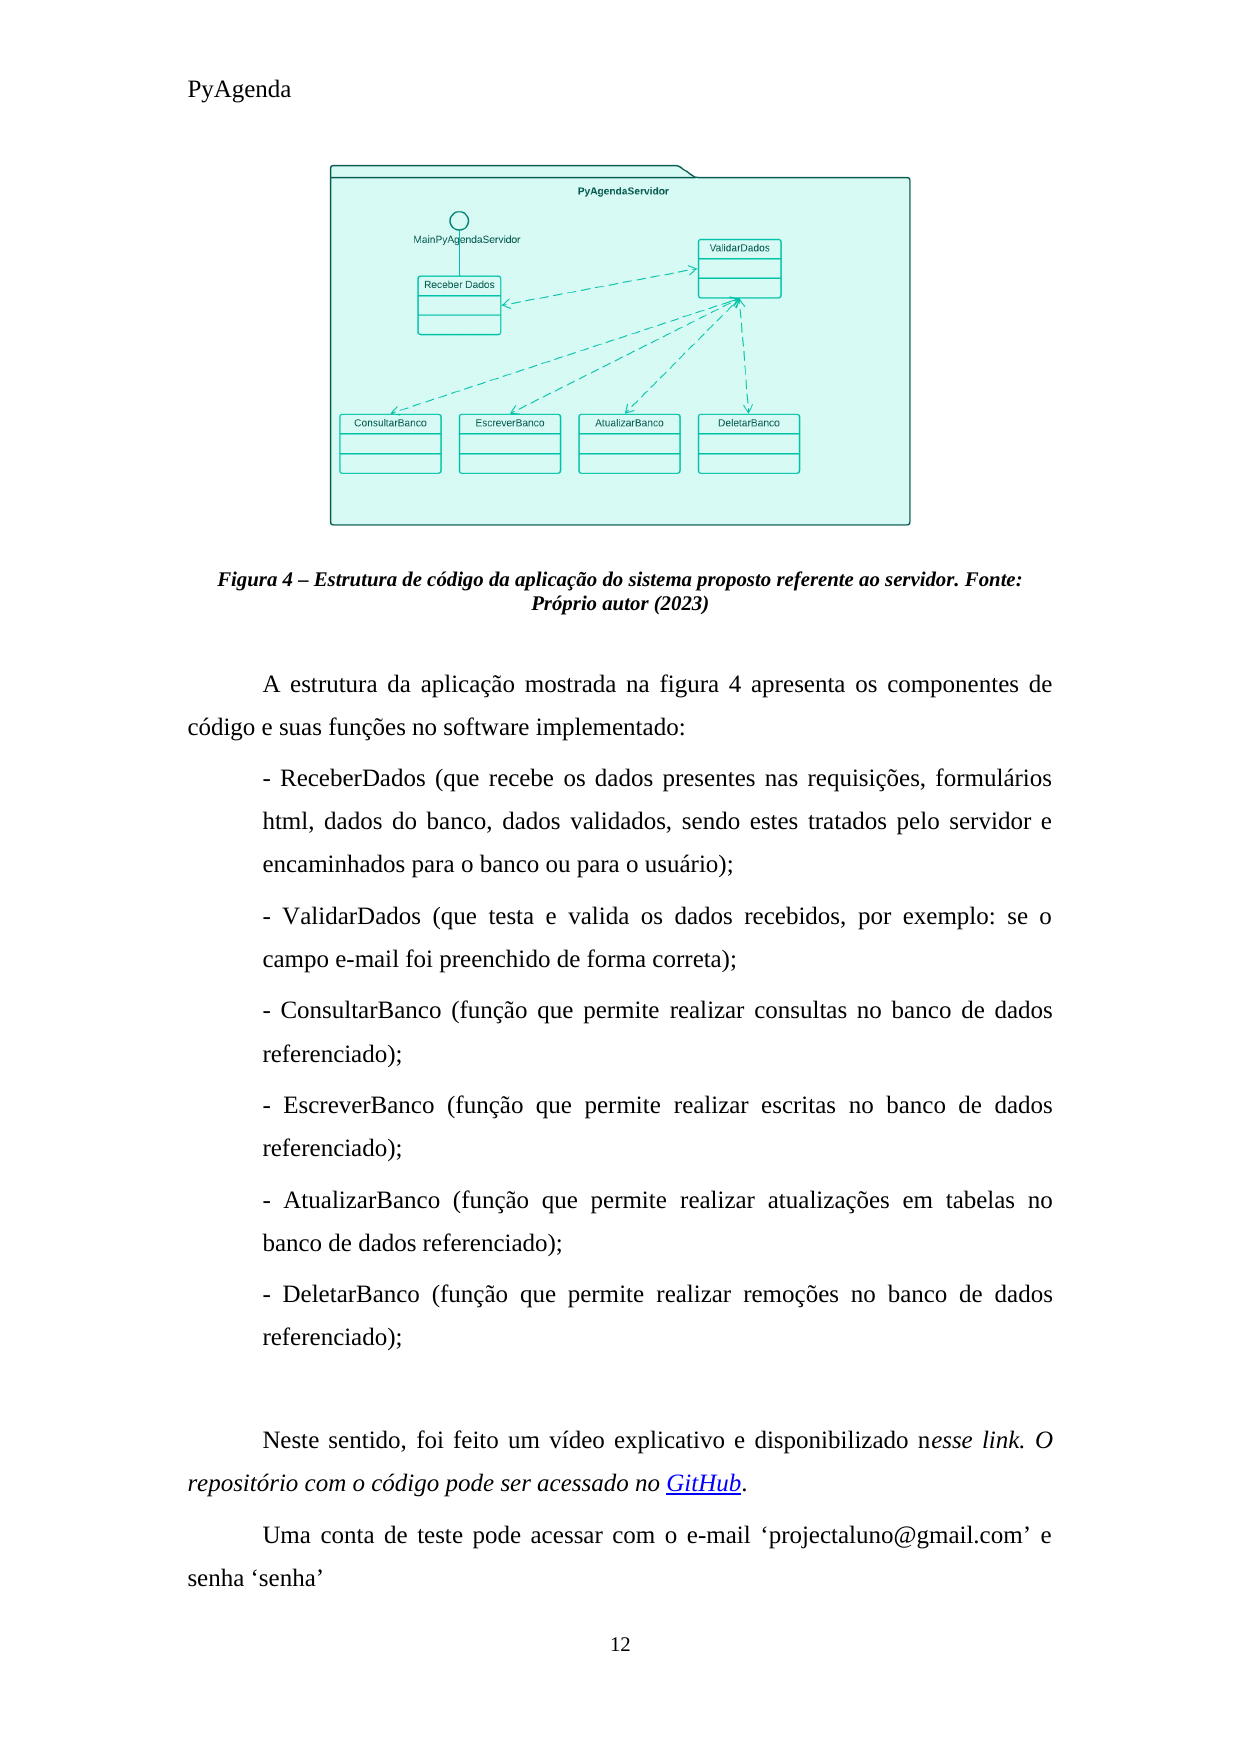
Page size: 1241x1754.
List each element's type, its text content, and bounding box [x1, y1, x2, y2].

picture [312, 147, 928, 543]
text Uma conta de teste pode acessar com o e-mail ‘projectaluno@gmail.com’ e senha ‘senha’ [187, 1520, 1053, 1592]
text A estrutura da aplicação mostrada na figura 4 apresenta os componentes de código e suas funções no software implementado: [187, 669, 1053, 741]
list - DeletarBanco (função que permite realizar remoções no banco de dados referenciado); [262, 1279, 1053, 1351]
list - EscreverBanco (função que permite realizar escritas no banco de dados referenciado); [262, 1090, 1053, 1162]
list - ConsultarBanco (função que permite realizar consultas no banco de dados referenciado); [262, 996, 1053, 1067]
list - ValidarDados (que testa e valida os dados recebidos, por exemplo: se o campo e-mail foi preenchido de forma correta); [262, 901, 1053, 973]
list - ReceberDados (que recebe os dados presentes nas requisições, formulários html, dados do banco, dados validados, sendo estes tratados pelo servidor e encaminhados para o banco ou para o usuário); [262, 763, 1053, 878]
text Figura 4 – Estrutura de código da aplicação do sistema proposto referente ao servidor. Fonte: Próprio autor (2023) [187, 567, 1053, 615]
list - AtualizarBanco (função que permite realizar atualizações em tabelas no banco de dados referenciado); [262, 1185, 1053, 1257]
text Neste sentido, foi feito um vídeo explicativo e disponibilizado nesse link. O repositório com o código pode ser acessado no GitHub. [187, 1425, 1053, 1497]
